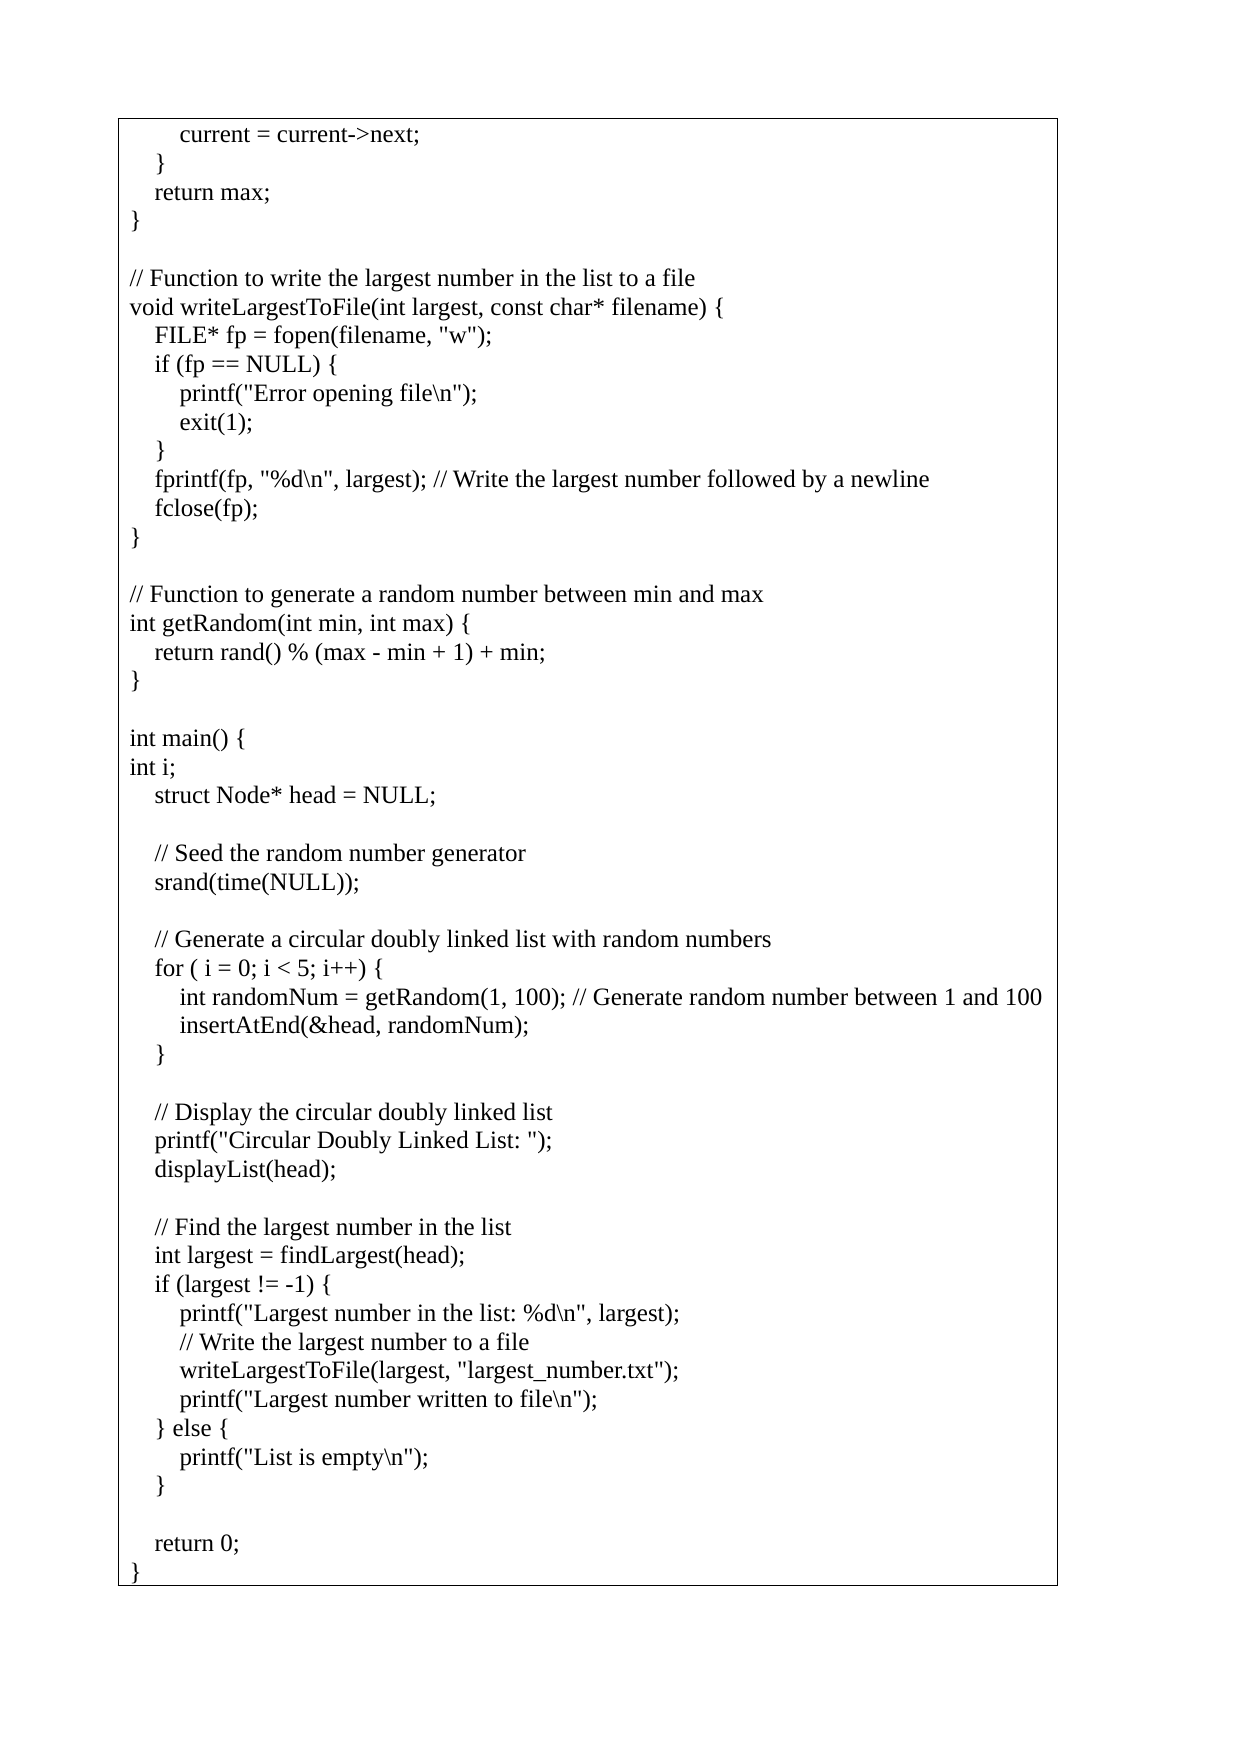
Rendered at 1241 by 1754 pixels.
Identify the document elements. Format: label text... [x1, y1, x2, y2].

table_cell current = current->next; } return max; } // Function to write the largest number in the list to a file void writeLargestToFile(int largest, const char* filename) { FILE* fp = fopen(filename, "w"); if (fp == NULL) { printf("Error opening file\n"); exit(1); } fprintf(fp, "%d\n", largest); // Write the largest number followed by a newline fclose(fp); } // Function to generate a random number between min and max int getRandom(int min, int max) { return rand() % (max - min + 1) + min; } int main() { int i; struct Node* head = NULL; // Seed the random number generator srand(time(NULL)); // Generate a circular doubly linked list with random numbers for ( i = 0; i < 5; i++) { int randomNum = getRandom(1, 100); // Generate random number between 1 and 100 insertAtEnd(&head, randomNum); } // Display the circular doubly linked list printf("Circular Doubly Linked List: "); displayList(head); // Find the largest number in the list int largest = findLargest(head); if (largest != -1) { printf("Largest number in the list: %d\n", largest); // Write the largest number to a file writeLargestToFile(largest, "largest_number.txt"); printf("Largest number written to file\n"); } else { printf("List is empty\n"); } return 0; } [119, 119, 1057, 1585]
